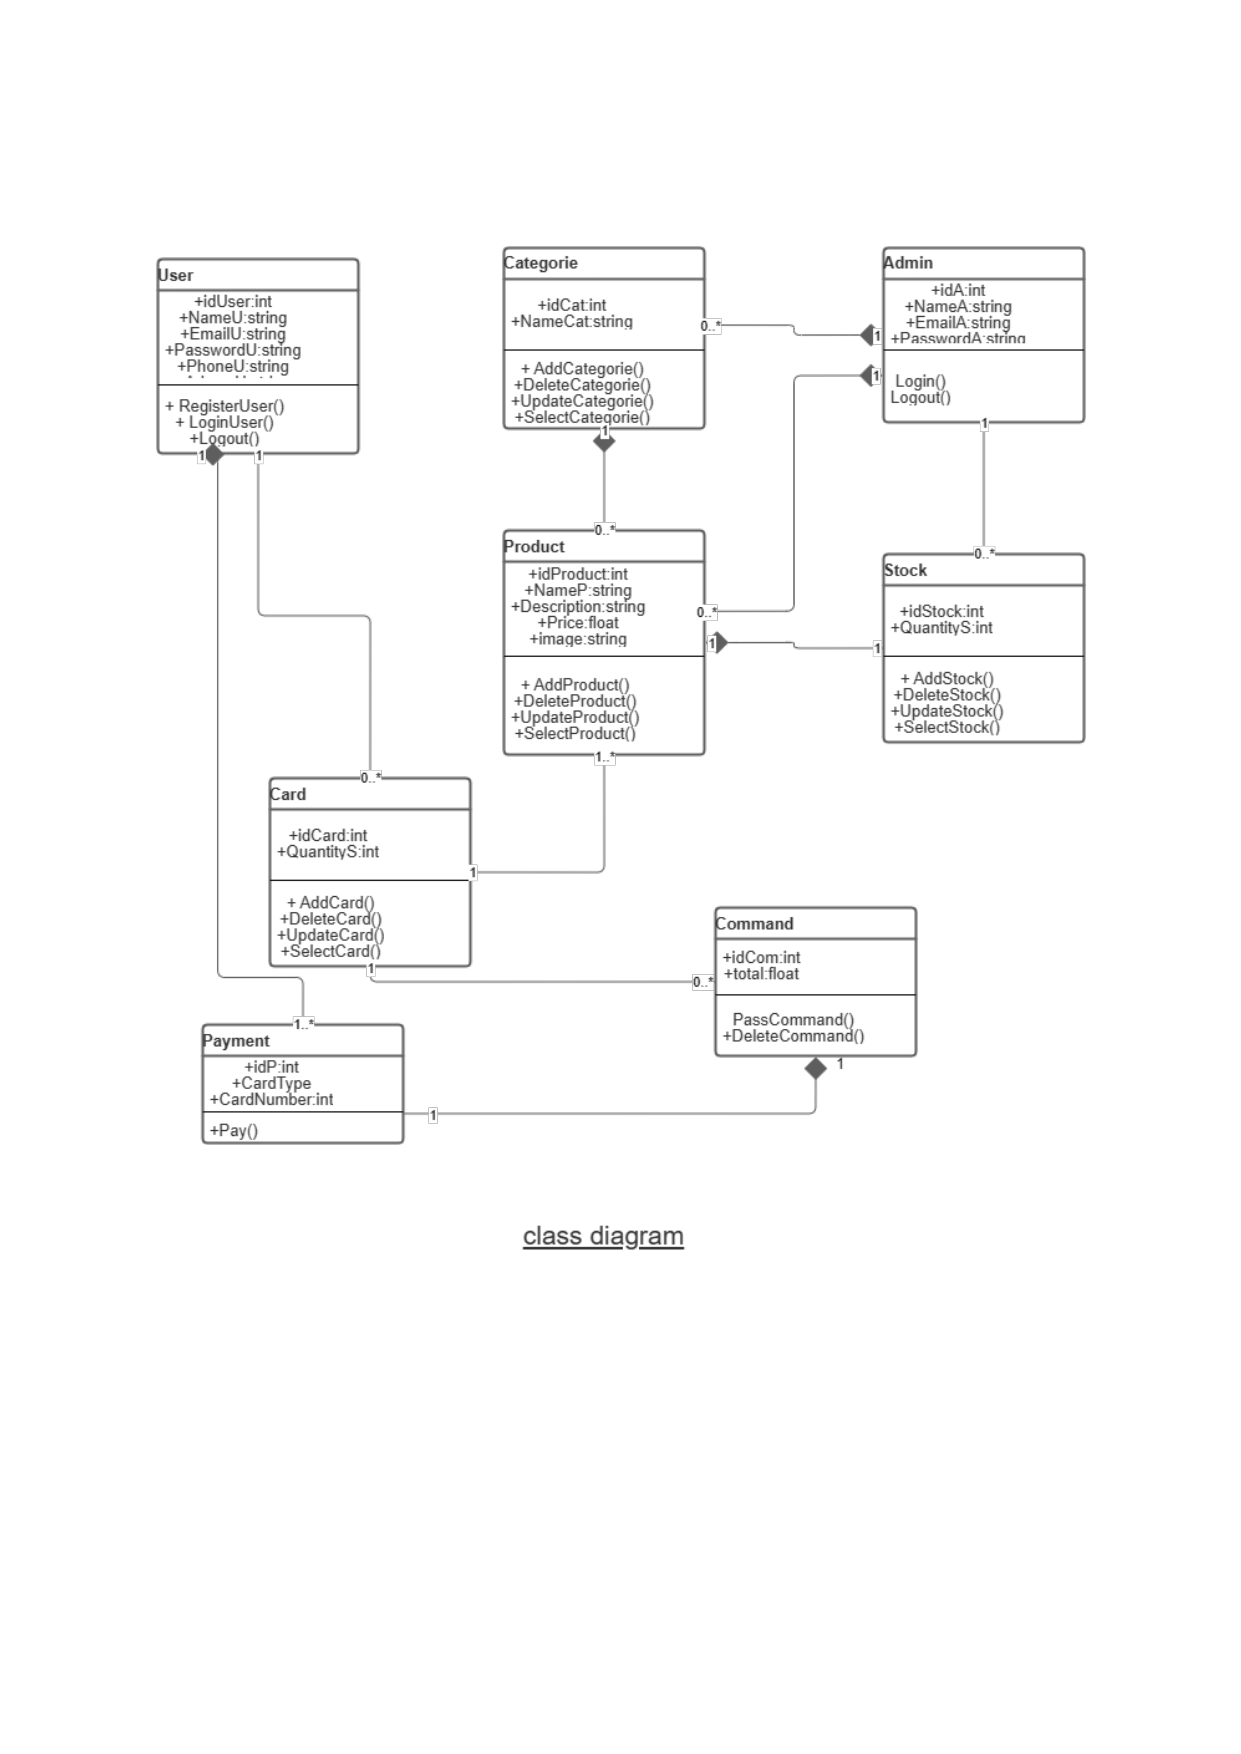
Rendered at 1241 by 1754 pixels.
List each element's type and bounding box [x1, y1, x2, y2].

picture [150, 240, 1091, 1262]
